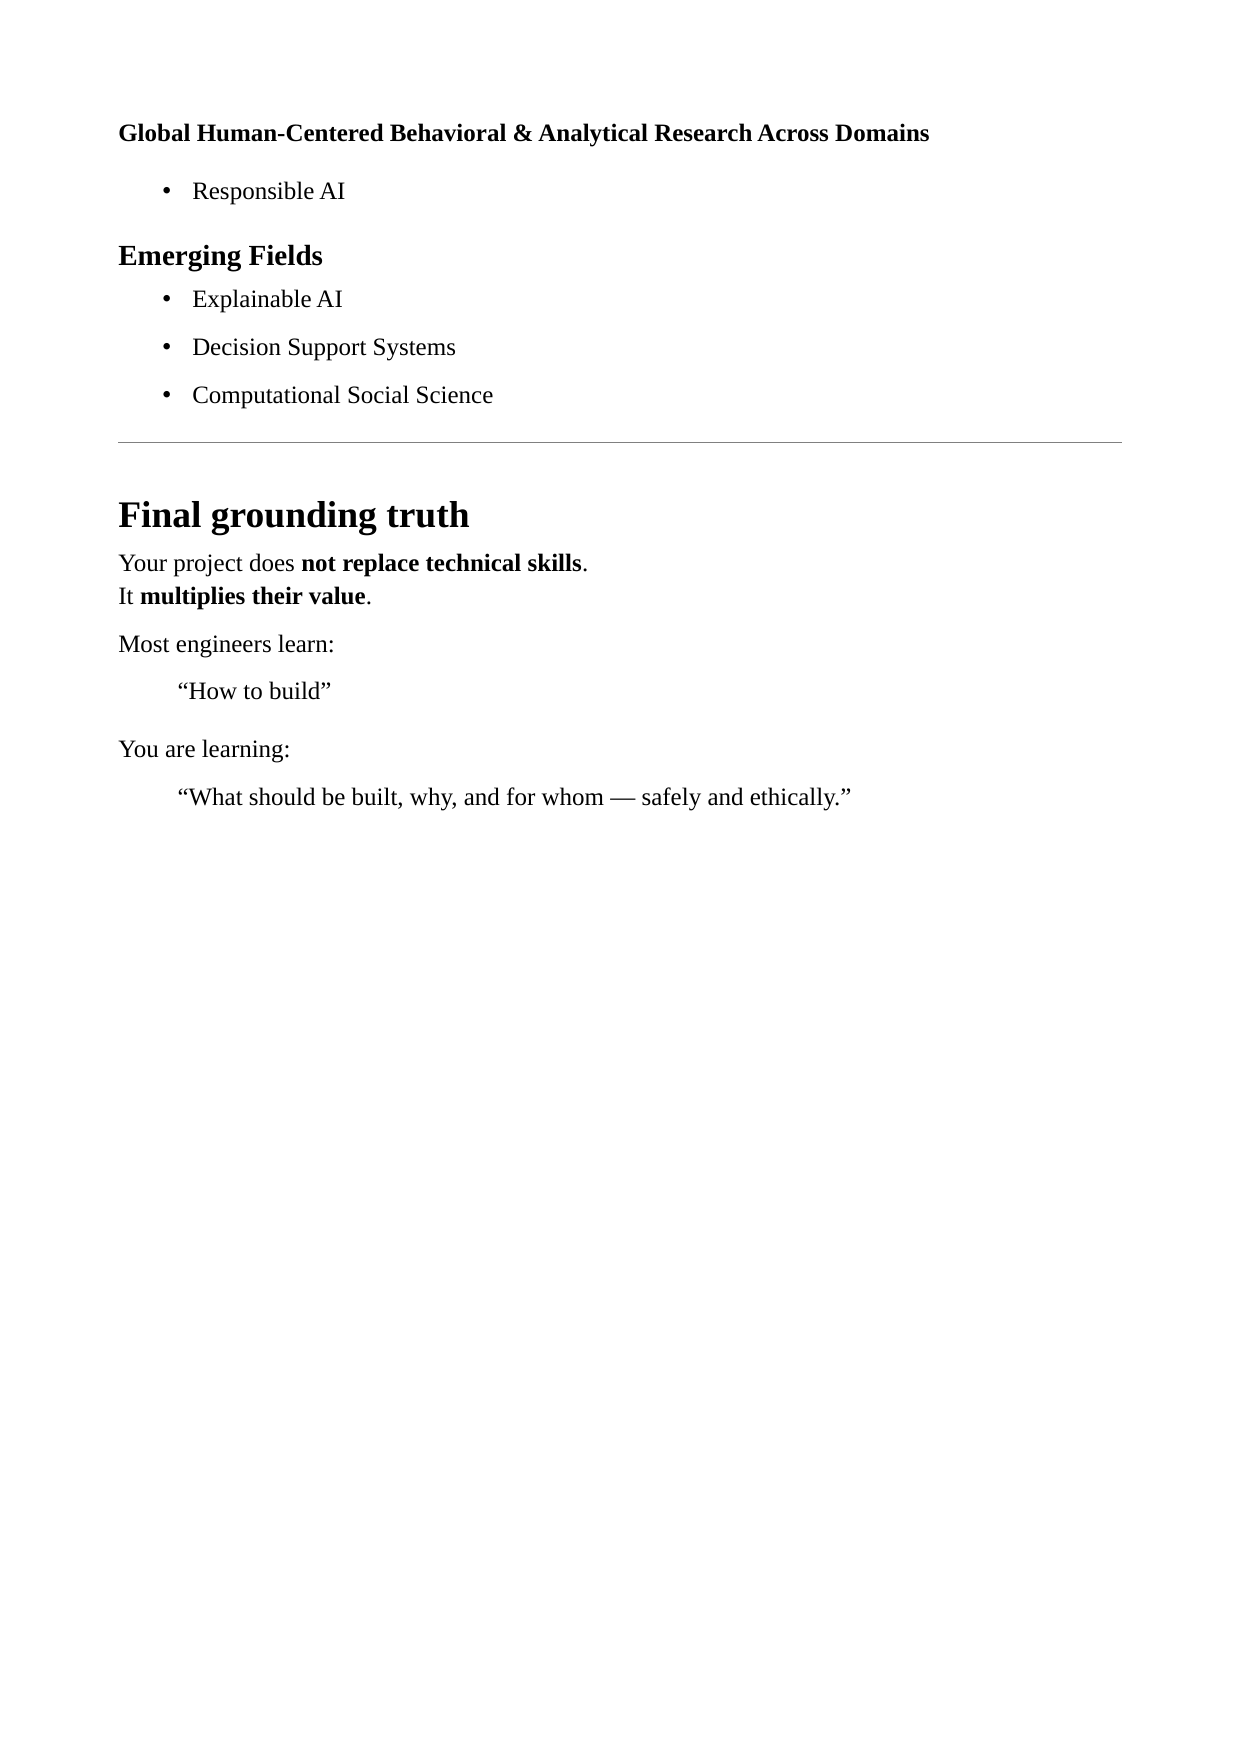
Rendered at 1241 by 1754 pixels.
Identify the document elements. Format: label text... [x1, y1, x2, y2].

list Decision Support Systems [162, 332, 1122, 361]
text “What should be built, why, and for whom — safely and ethically.” [177, 782, 1063, 811]
list Explainable AI [162, 284, 1122, 313]
subtitle Emerging Fields [118, 238, 1122, 272]
text You are learning: [118, 734, 1122, 763]
list Computational Social Science [162, 380, 1122, 408]
subtitle Final grounding truth [118, 492, 1122, 536]
text Most engineers learn: [118, 629, 1122, 657]
list Responsible AI [162, 176, 1122, 205]
text Your project does not replace technical skills. It multiplies their value. [118, 548, 1122, 610]
text “How to build” [177, 676, 1063, 705]
